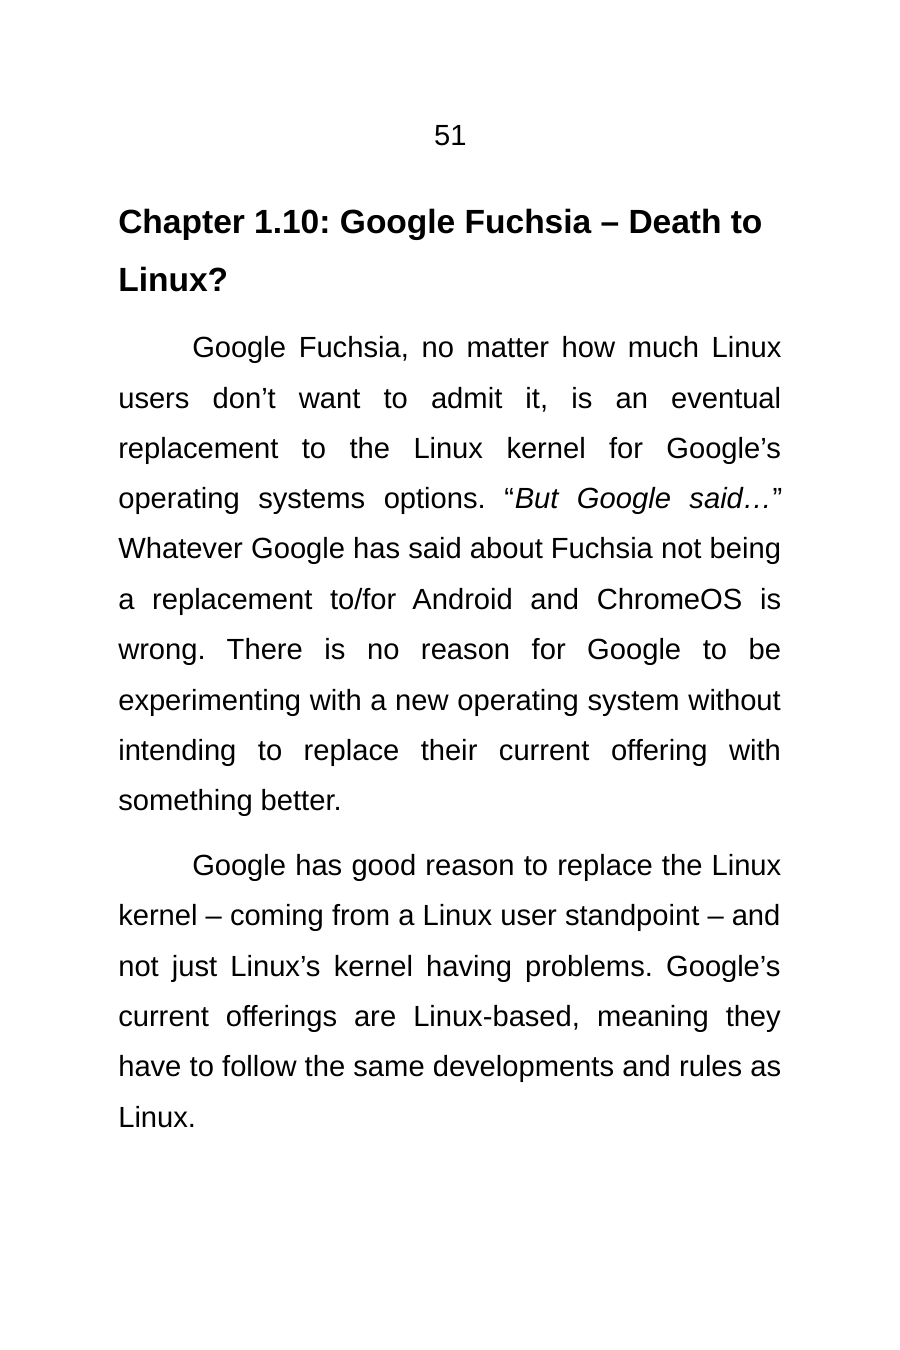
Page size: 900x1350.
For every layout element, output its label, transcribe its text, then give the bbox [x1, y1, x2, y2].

subtitle Chapter 1.10: Google Fuchsia – Death to Linux? [118, 202, 782, 298]
text Google has good reason to replace the Linux kernel – coming from a Linux user standpoint – and not just Linux’s kernel having problems. Google’s current offerings are Linux-based, meaning they have to follow the same developments and rules as Linux. [118, 848, 782, 1133]
text Google Fuchsia, no matter how much Linux users don’t want to admit it, is an eventual replacement to the Linux kernel for Google’s operating systems options. “But Google said…” Whatever Google has said about Fuchsia not being a replacement to/for Android and ChromeOS is wrong. There is no reason for Google to be experimenting with a new operating system without intending to replace their current offering with something better. [118, 330, 782, 817]
